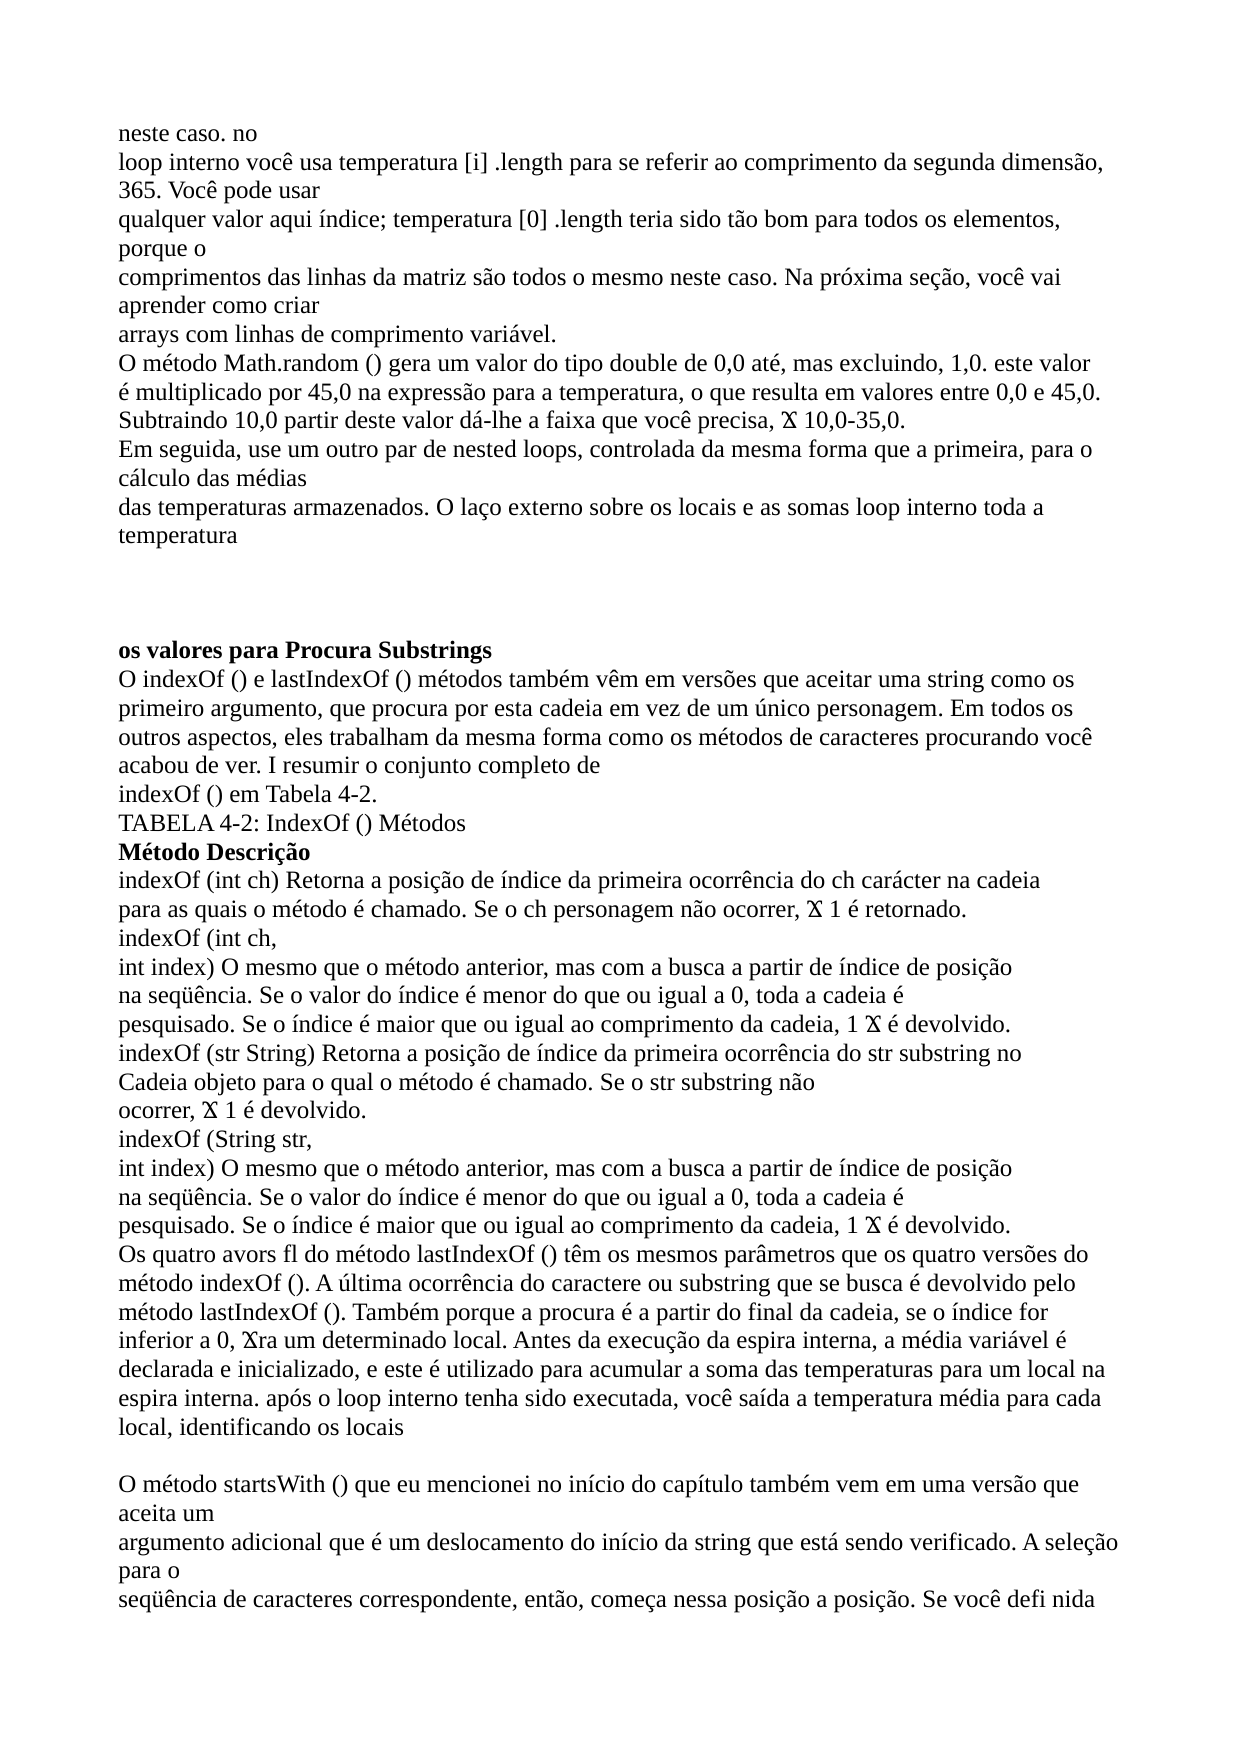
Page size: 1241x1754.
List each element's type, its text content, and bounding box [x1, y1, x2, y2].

text ocorrer, Ϫ 1 é devolvido. [118, 1096, 1122, 1124]
text método indexOf (). A última ocorrência do caractere ou substring que se busca é devolvido pelo [118, 1268, 1122, 1297]
text na seqüência. Se o valor do índice é menor do que ou igual a 0, toda a cadeia é [118, 1182, 1122, 1211]
text indexOf (str String) Retorna a posição de índice da primeira ocorrência do str substring no [118, 1038, 1122, 1067]
text Subtraindo 10,0 partir deste valor dá-lhe a faixa que você precisa, Ϫ 10,0-35,0. [118, 406, 1122, 434]
text das temperaturas armazenados. O laço externo sobre os locais e as somas loop interno toda a temperatura [118, 492, 1122, 549]
text indexOf (int ch, [118, 923, 1122, 952]
text os valores para Procura Substrings [118, 636, 1122, 664]
text na seqüência. Se o valor do índice é menor do que ou igual a 0, toda a cadeia é [118, 981, 1122, 1009]
text método lastIndexOf (). Também porque a procura é a partir do final da cadeia, se o índice for inferior a 0, Ϫra um determinado local. Antes da execução da espira interna, a média variável é declarada e inicializado, e este é utilizado para acumular a soma das temperaturas para um local na espira interna. após o loop interno tenha sido executada, você saída a temperatura média para cada local, identificando os locais [118, 1297, 1122, 1441]
text qualquer valor aqui índice; temperatura [0] .length teria sido tão bom para todos os elementos, porque o [118, 204, 1122, 262]
text seqüência de caracteres correspondente, então, começa nessa posição a posição. Se você defi nida [118, 1584, 1122, 1613]
text é multiplicado por 45,0 na expressão para a temperatura, o que resulta em valores entre 0,0 e 45,0. [118, 377, 1122, 406]
text para as quais o método é chamado. Se o ch personagem não ocorrer, Ϫ 1 é retornado. [118, 894, 1122, 923]
text Método Descrição [118, 837, 1122, 866]
text O método startsWith () que eu mencionei no início do capítulo também vem em uma versão que aceita um [118, 1469, 1122, 1527]
text indexOf (int ch) Retorna a posição de índice da primeira ocorrência do ch carácter na cadeia [118, 866, 1122, 894]
text indexOf (String str, [118, 1124, 1122, 1153]
text Cadeia objeto para o qual o método é chamado. Se o str substring não [118, 1067, 1122, 1096]
text TABELA 4-2: IndexOf () Métodos [118, 808, 1122, 837]
text int index) O mesmo que o método anterior, mas com a busca a partir de índice de posição [118, 1153, 1122, 1182]
text neste caso. no [118, 118, 1122, 147]
text argumento adicional que é um deslocamento do início da string que está sendo verificado. A seleção para o [118, 1527, 1122, 1584]
text Os quatro avors fl do método lastIndexOf () têm os mesmos parâmetros que os quatro versões do [118, 1239, 1122, 1268]
text indexOf () em Tabela 4-2. [118, 779, 1122, 808]
text pesquisado. Se o índice é maior que ou igual ao comprimento da cadeia, 1 Ϫ é devolvido. [118, 1211, 1122, 1239]
text O método Math.random () gera um valor do tipo double de 0,0 até, mas excluindo, 1,0. este valor [118, 348, 1122, 377]
text Em seguida, use um outro par de nested loops, controlada da mesma forma que a primeira, para o cálculo das médias [118, 434, 1122, 492]
text arrays com linhas de comprimento variável. [118, 319, 1122, 348]
text O indexOf () e lastIndexOf () métodos também vêm em versões que aceitar uma string como os primeiro argumento, que procura por esta cadeia em vez de um único personagem. Em todos os outros aspectos, eles trabalham da mesma forma como os métodos de caracteres procurando você acabou de ver. I resumir o conjunto completo de [118, 664, 1122, 779]
text loop interno você usa temperatura [i] .length para se referir ao comprimento da segunda dimensão, 365. Você pode usar [118, 147, 1122, 204]
text pesquisado. Se o índice é maior que ou igual ao comprimento da cadeia, 1 Ϫ é devolvido. [118, 1009, 1122, 1038]
text int index) O mesmo que o método anterior, mas com a busca a partir de índice de posição [118, 952, 1122, 981]
text comprimentos das linhas da matriz são todos o mesmo neste caso. Na próxima seção, você vai aprender como criar [118, 262, 1122, 319]
